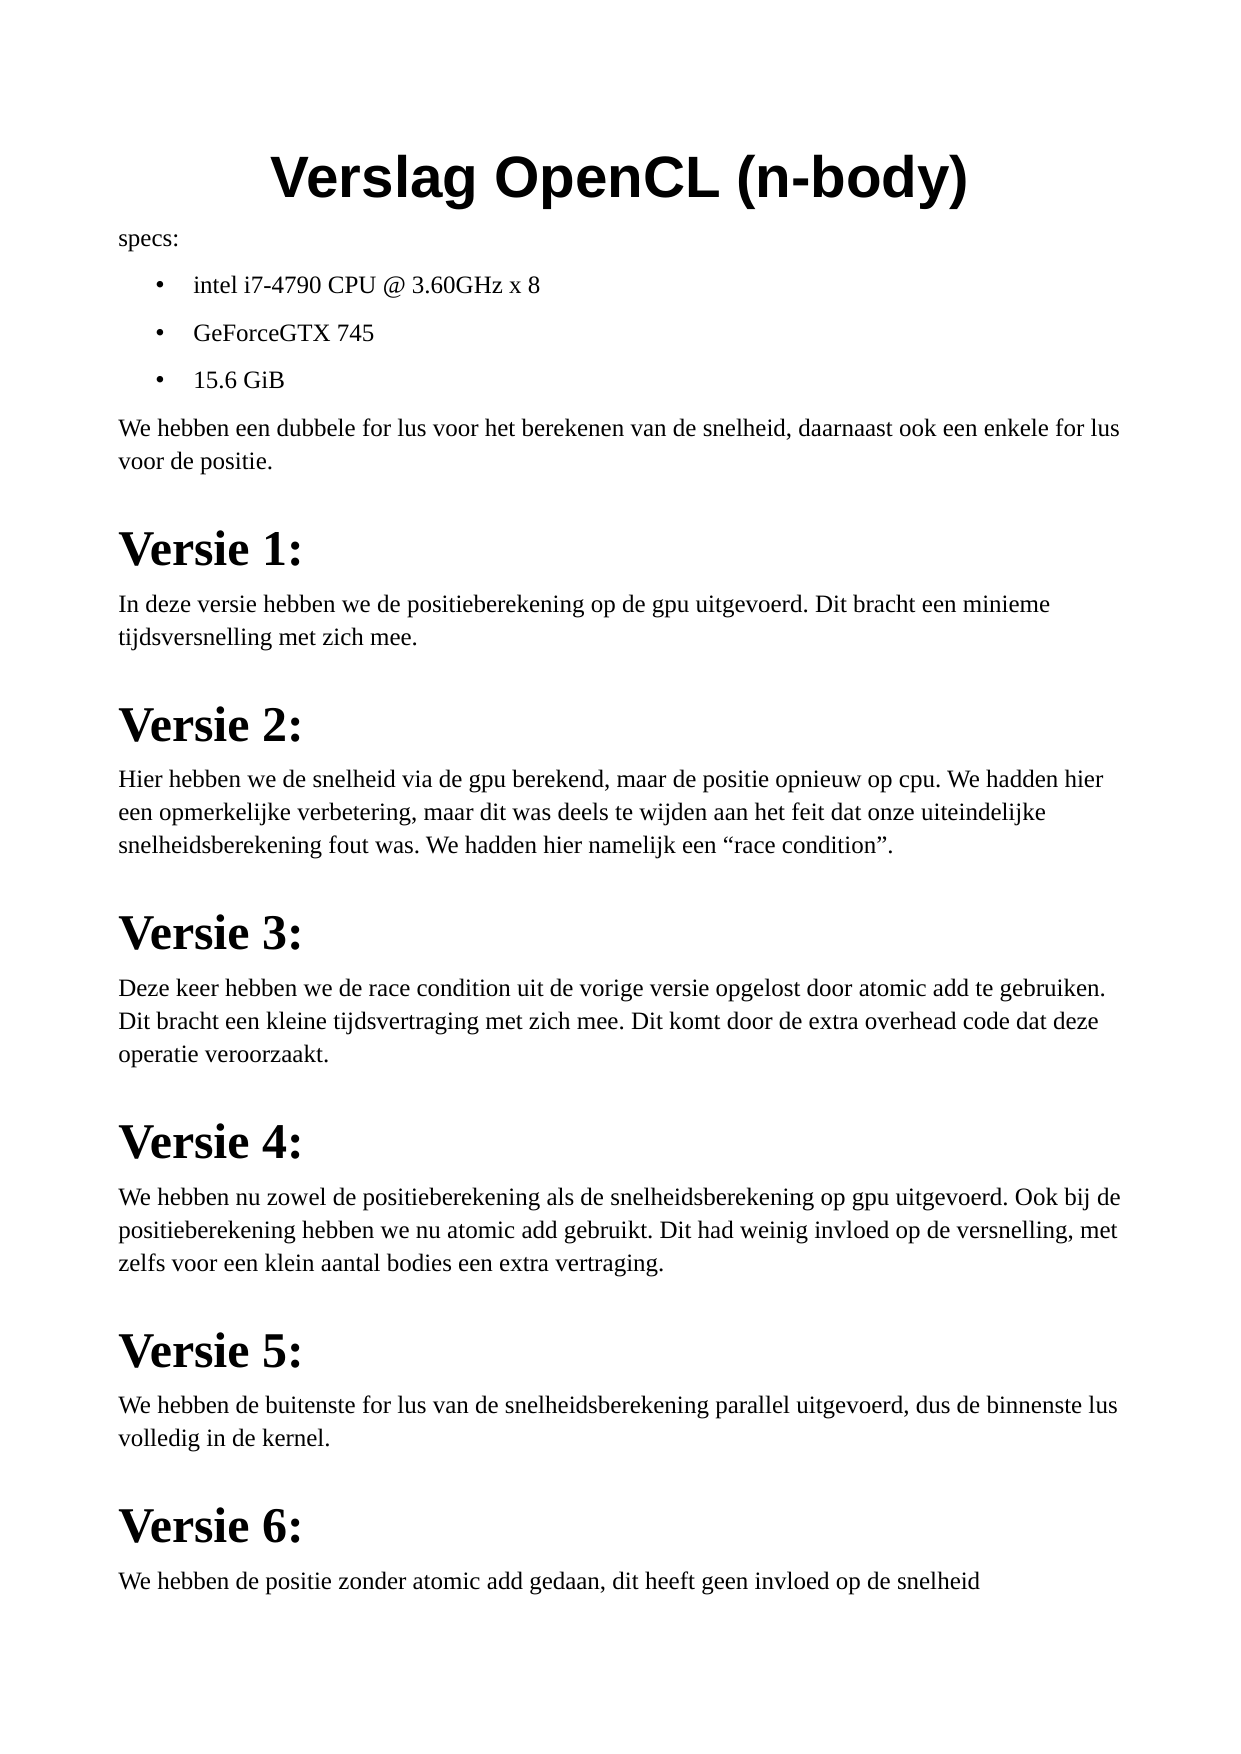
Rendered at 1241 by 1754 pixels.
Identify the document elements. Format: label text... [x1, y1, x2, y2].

subtitle Versie 4: [118, 1112, 1122, 1169]
subtitle Versie 3: [118, 903, 1122, 961]
text In deze versie hebben we de positieberekening op de gpu uitgevoerd. Dit bracht een minieme tijdsversnelling met zich mee. [118, 589, 1122, 651]
subtitle Versie 6: [118, 1496, 1122, 1553]
title Verslag OpenCL (n-body) [118, 143, 1122, 210]
list intel i7-4790 CPU @ 3.60GHz x 8 [156, 270, 1122, 299]
text We hebben de positie zonder atomic add gedaan, dit heeft geen invloed op de snelheid [118, 1566, 1122, 1595]
list GeForceGTX 745 [156, 318, 1122, 347]
subtitle Versie 2: [118, 694, 1122, 752]
text Deze keer hebben we de race condition uit de vorige versie opgelost door atomic add te gebruiken. Dit bracht een kleine tijdsvertraging met zich mee. Dit komt door de extra overhead code dat deze operatie veroorzaakt. [118, 973, 1122, 1068]
list 15.6 GiB [156, 366, 1122, 394]
subtitle Versie 1: [118, 519, 1122, 576]
subtitle Versie 5: [118, 1320, 1122, 1378]
text Hier hebben we de snelheid via de gpu berekend, maar de positie opnieuw op cpu. We hadden hier een opmerkelijke verbetering, maar dit was deels te wijden aan het feit dat onze uiteindelijke snelheidsberekening fout was. We hadden hier namelijk een “race condition”. [118, 764, 1122, 859]
text We hebben de buitenste for lus van de snelheidsberekening parallel uitgevoerd, dus de binnenste lus volledig in de kernel. [118, 1390, 1122, 1452]
text We hebben nu zowel de positieberekening als de snelheidsberekening op gpu uitgevoerd. Ook bij de positieberekening hebben we nu atomic add gebruikt. Dit had weinig invloed op de versnelling, met zelfs voor een klein aantal bodies een extra vertraging. [118, 1182, 1122, 1276]
text We hebben een dubbele for lus voor het berekenen van de snelheid, daarnaast ook een enkele for lus voor de positie. [118, 413, 1122, 475]
text specs: [118, 223, 1122, 251]
